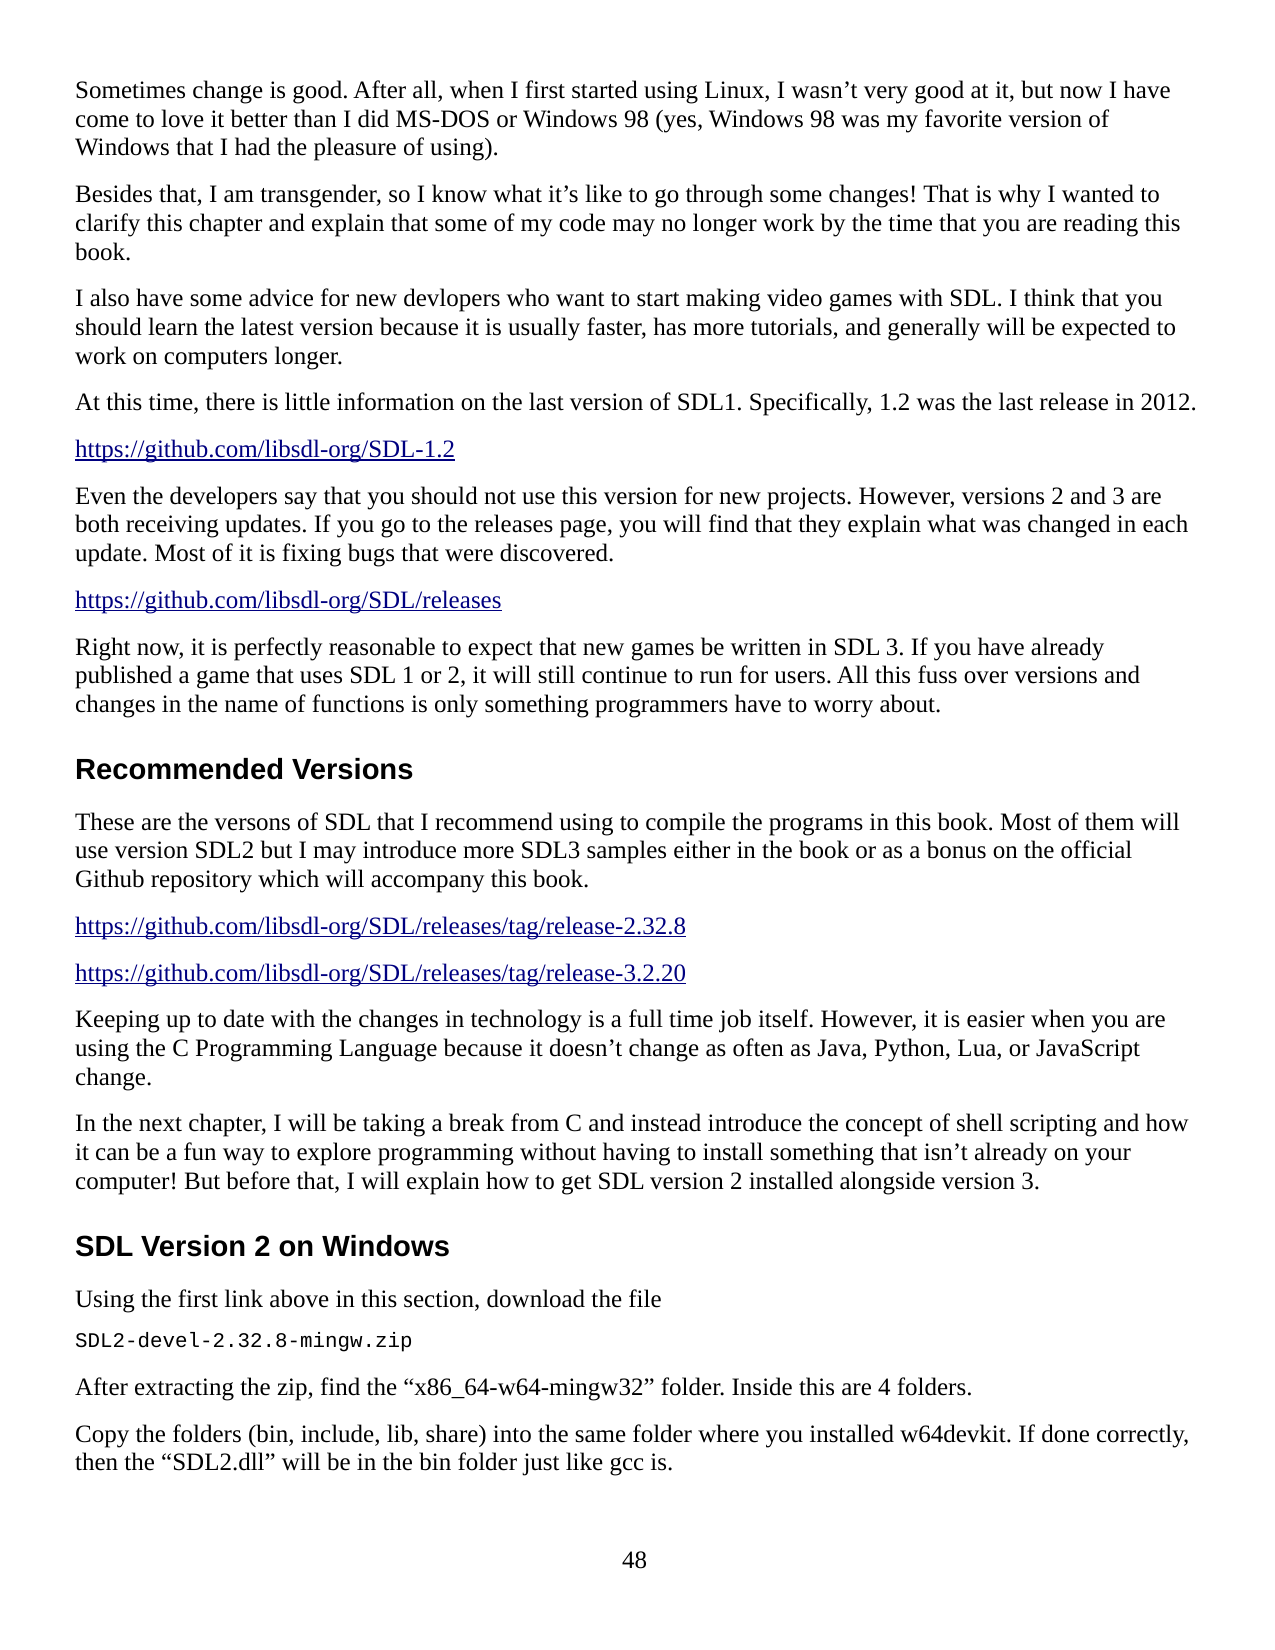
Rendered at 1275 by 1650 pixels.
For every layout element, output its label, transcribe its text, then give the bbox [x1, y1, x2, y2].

text Copy the folders (bin, include, lib, share) into the same folder where you installed w64devkit. If done correctly, then the “SDL2.dll” will be in the bin folder just like gcc is. [75, 1419, 1200, 1476]
text SDL2-devel-2.32.8-mingw.zip [75, 1330, 1200, 1354]
subtitle Recommended Versions [75, 752, 1200, 785]
text https://github.com/libsdl-org/SDL/releases [75, 585, 1200, 614]
text In the next chapter, I will be taking a break from C and instead introduce the concept of shell scripting and how it can be a fun way to explore programming without having to install something that isn’t already on your computer! But before that, I will explain how to get SDL version 2 installed alongside version 3. [75, 1108, 1200, 1195]
text Right now, it is perfectly reasonable to expect that new games be written in SDL 3. If you have already published a game that uses SDL 1 or 2, it will still continue to run for users. All this fuss over versions and changes in the name of functions is only something programmers have to worry about. [75, 632, 1200, 718]
text Sometimes change is good. After all, when I first started using Linux, I wasn’t very good at it, but now I have come to love it better than I did MS-DOS or Windows 98 (yes, Windows 98 was my favorite version of Windows that I had the pleasure of using). [75, 75, 1200, 161]
text https://github.com/libsdl-org/SDL-1.2 [75, 434, 1200, 463]
text https://github.com/libsdl-org/SDL/releases/tag/release-3.2.20 [75, 958, 1200, 986]
text Keeping up to date with the changes in technology is a full time job itself. However, it is easier when you are using the C Programming Language because it doesn’t change as often as Java, Python, Lua, or JavaScript change. [75, 1004, 1200, 1091]
text I also have some advice for new devlopers who want to start making video games with SDL. I think that you should learn the latest version because it is usually faster, has more tutorials, and generally will be expected to work on computers longer. [75, 283, 1200, 369]
text At this time, there is little information on the last version of SDL1. Specifically, 1.2 was the last release in 2012. [75, 387, 1200, 416]
text Besides that, I am transgender, so I know what it’s like to go through some changes! That is why I wanted to clarify this chapter and explain that some of my code may no longer work by the time that you are reading this book. [75, 179, 1200, 265]
text These are the versons of SDL that I recommend using to compile the programs in this book. Most of them will use version SDL2 but I may introduce more SDL3 samples either in the book or as a bonus on the official Github repository which will accompany this book. [75, 807, 1200, 893]
subtitle SDL Version 2 on Windows [75, 1229, 1200, 1262]
text https://github.com/libsdl-org/SDL/releases/tag/release-2.32.8 [75, 911, 1200, 940]
text Using the first link above in this section, download the file [75, 1284, 1200, 1312]
text After extracting the zip, find the “x86_64-w64-mingw32” folder. Inside this are 4 folders. [75, 1372, 1200, 1401]
text Even the developers say that you should not use this version for new projects. However, versions 2 and 3 are both receiving updates. If you go to the releases page, you will find that they explain what was changed in each update. Most of it is fixing bugs that were discovered. [75, 481, 1200, 567]
